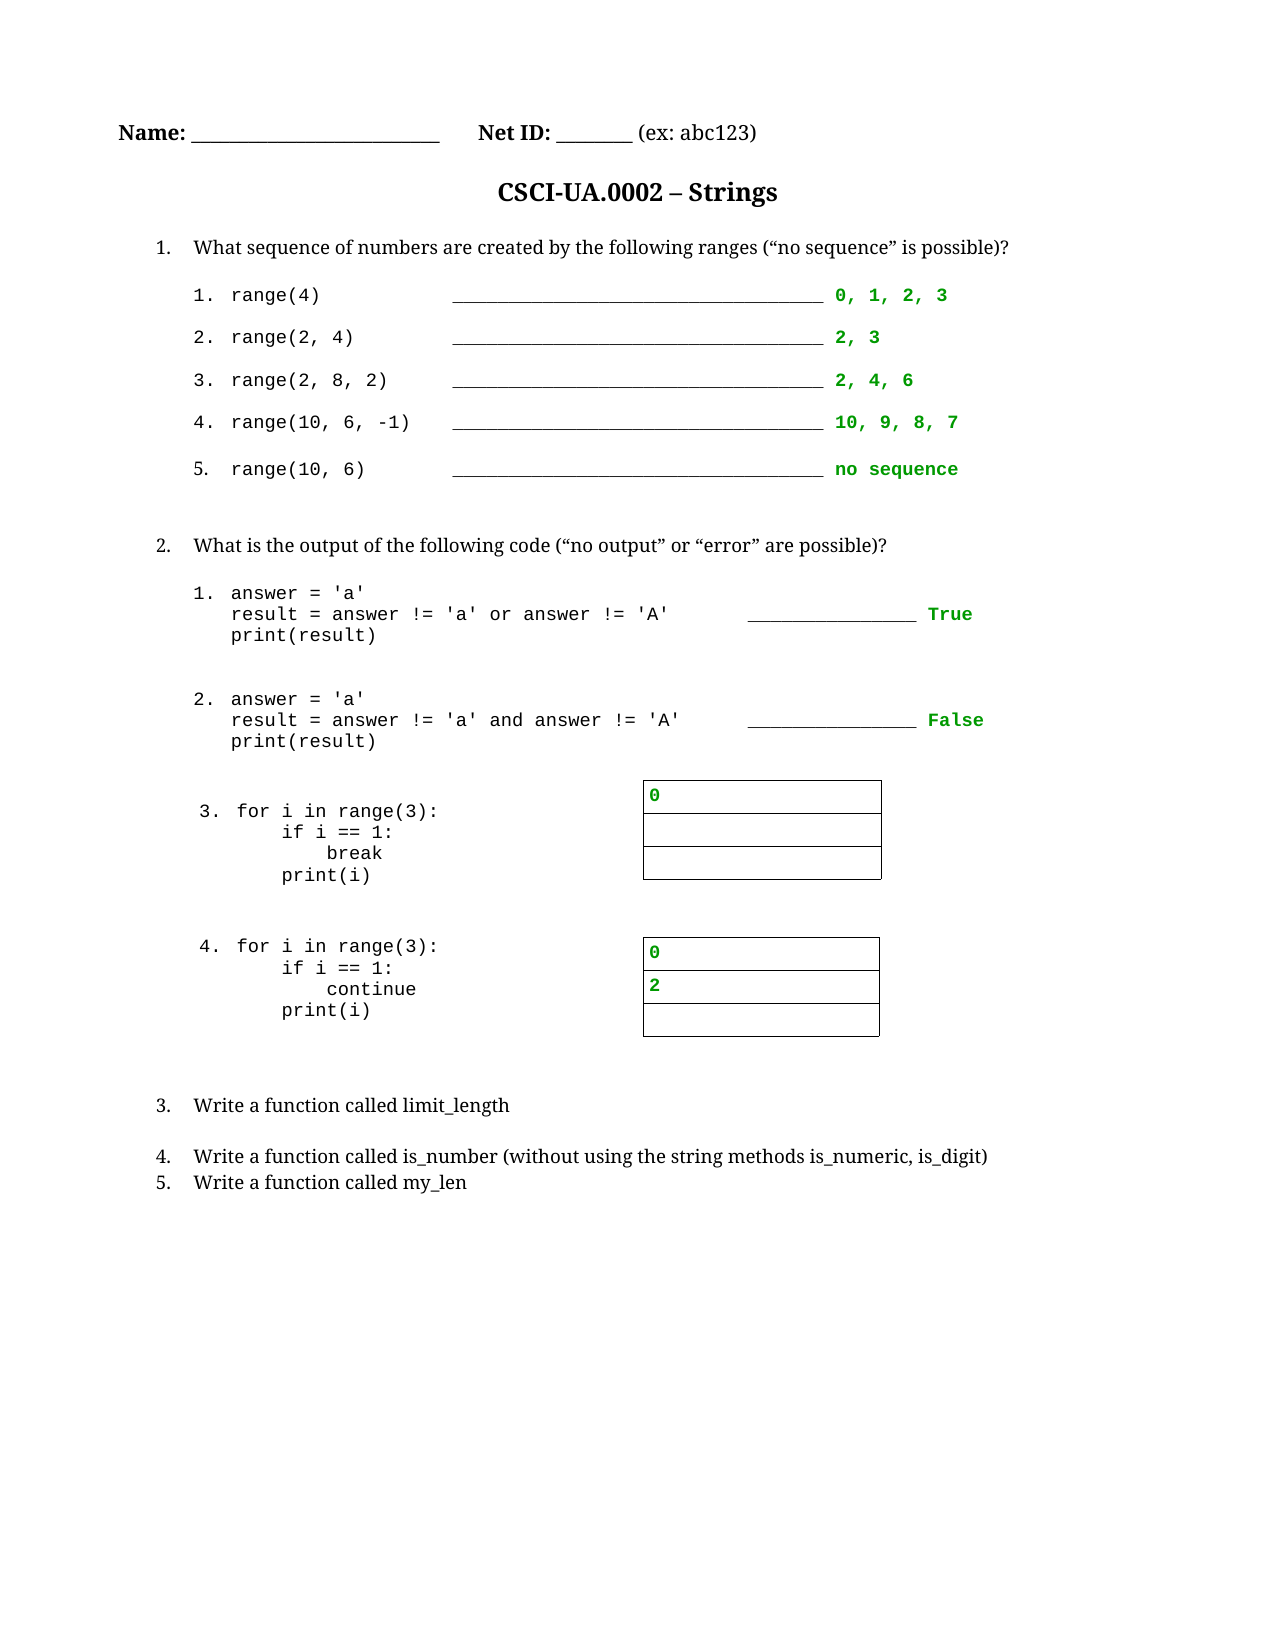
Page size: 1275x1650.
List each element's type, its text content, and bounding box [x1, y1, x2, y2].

table_header 0 [644, 938, 879, 970]
list Write a function called is_number (without using the string methods is_numeric, is_digit) [156, 1143, 1157, 1169]
list answer = 'a' [193, 583, 1157, 605]
table_header for i in range(3): if i == 1: continue print(i) [118, 931, 637, 1067]
list What sequence of numbers are created by the following ranges (“no sequence” is possible)? [156, 234, 1157, 286]
list Write a function called limit_length [156, 1092, 1157, 1143]
table_header [638, 931, 1157, 1067]
list range(2, 8, 2) _________________________________ 2, 4, 6 [193, 371, 1157, 413]
list Write a function called my_len [156, 1169, 1157, 1194]
list result = answer != 'a' or answer != 'A' _______________ True [193, 605, 1157, 626]
list range(10, 6) _________________________________ no sequence [193, 456, 1157, 507]
table_header for i in range(3): if i == 1: break print(i) [118, 775, 637, 906]
list print(result) [193, 732, 1157, 775]
list range(4) _________________________________ 0, 1, 2, 3 [193, 286, 1157, 328]
table_header [638, 775, 1157, 906]
table_cell [644, 847, 881, 879]
text CSCI-UA.0002 – Strings [118, 175, 1157, 209]
list range(2, 4) _________________________________ 2, 3 [193, 328, 1157, 371]
list print(result) [193, 626, 1157, 647]
table_header 0 [644, 781, 881, 813]
list result = answer != 'a' and answer != 'A' _______________ False [193, 711, 1157, 732]
table_cell 2 [644, 971, 879, 1003]
table_cell [644, 814, 881, 846]
text Name: __________________________ Net ID: ________ (ex: abc123) [118, 118, 1157, 175]
table_cell [644, 1004, 879, 1036]
list What is the output of the following code (“no output” or “error” are possible)? [156, 532, 1157, 583]
list range(10, 6, -1) _________________________________ 10, 9, 8, 7 [193, 413, 1157, 456]
list answer = 'a' [193, 690, 1157, 711]
